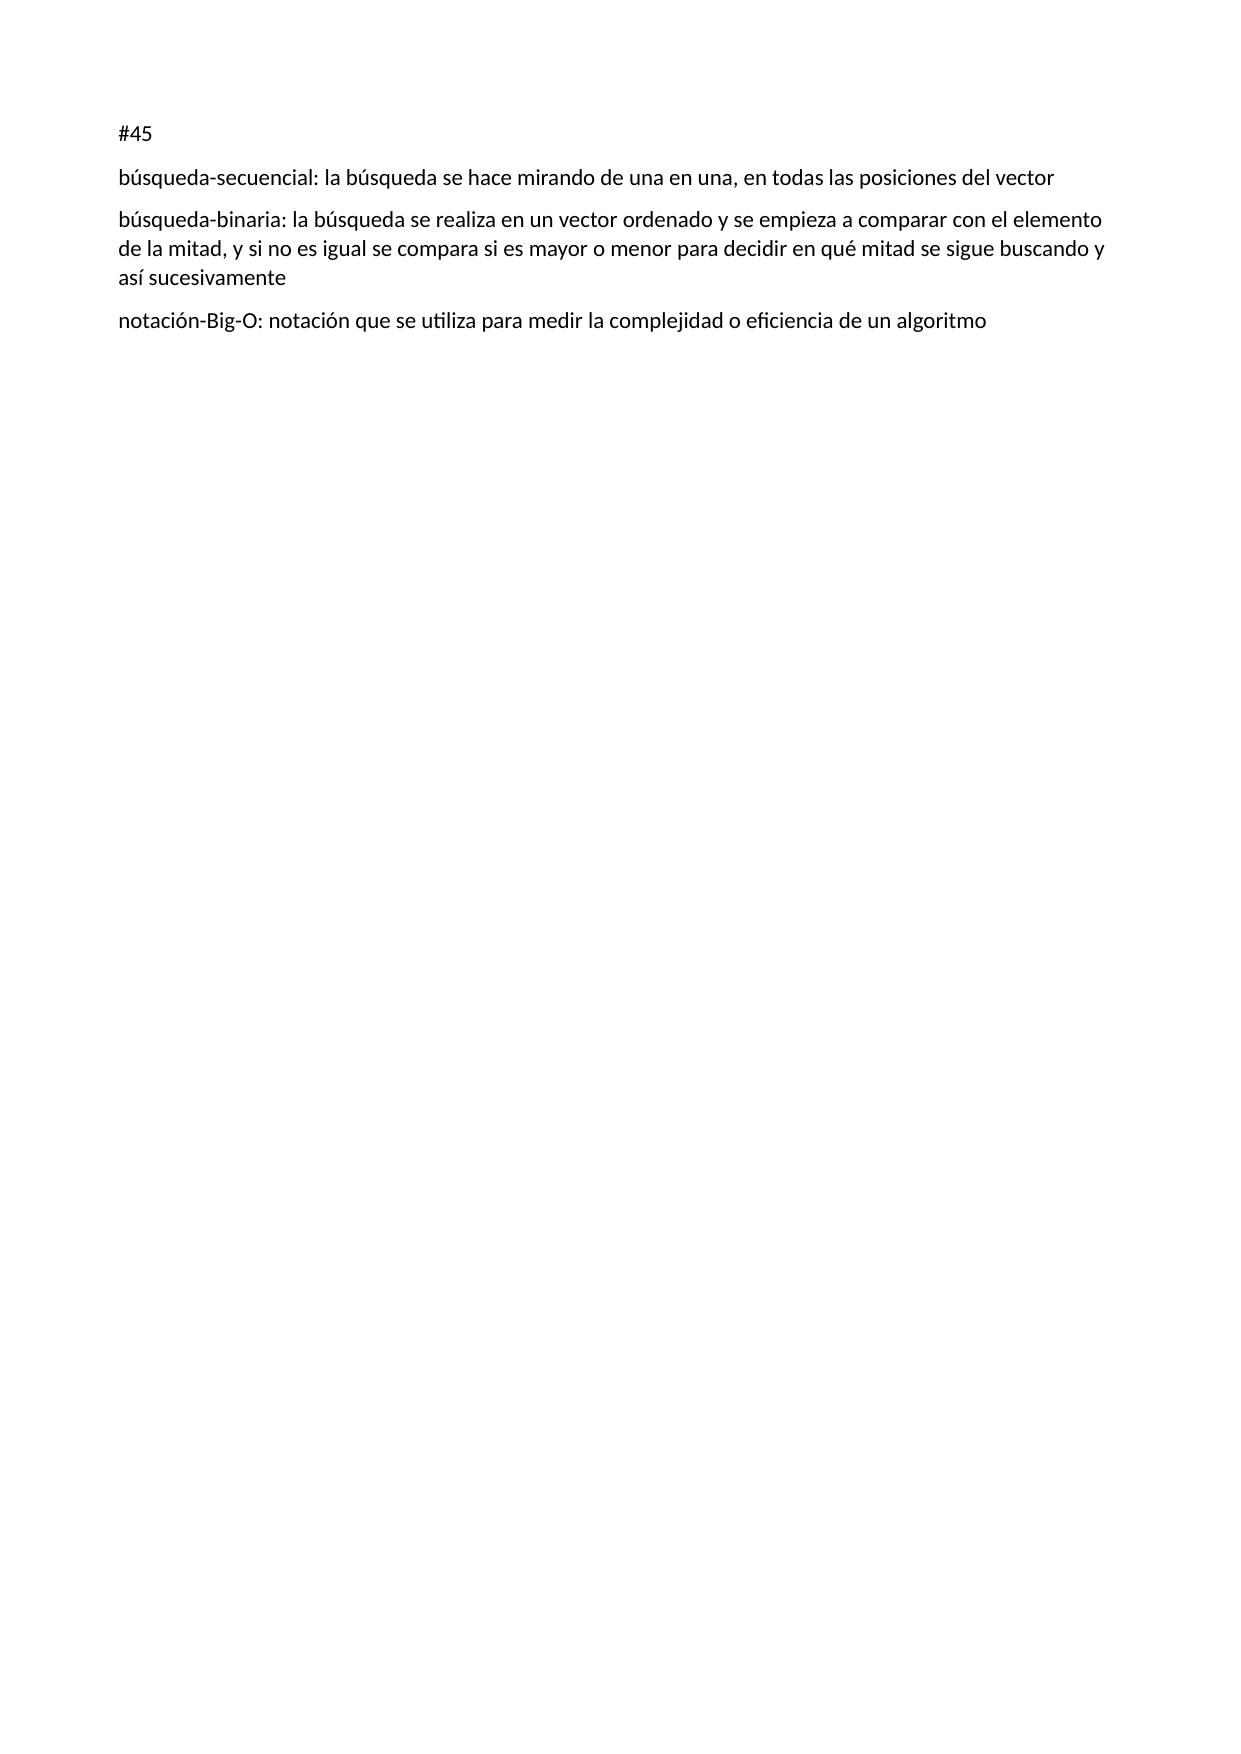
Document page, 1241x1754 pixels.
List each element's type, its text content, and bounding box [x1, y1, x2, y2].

text búsqueda-binaria: la búsqueda se realiza en un vector ordenado y se empieza a comparar con el elemento de la mitad, y si no es igual se compara si es mayor o menor para decidir en qué mitad se sigue buscando y así sucesivamente [118, 205, 1122, 291]
text #45 [118, 118, 1122, 147]
text notación-Big-O: notación que se utiliza para medir la complejidad o eficiencia de un algoritmo [118, 305, 1122, 334]
text búsqueda-secuencial: la búsqueda se hace mirando de una en una, en todas las posiciones del vector [118, 162, 1122, 191]
